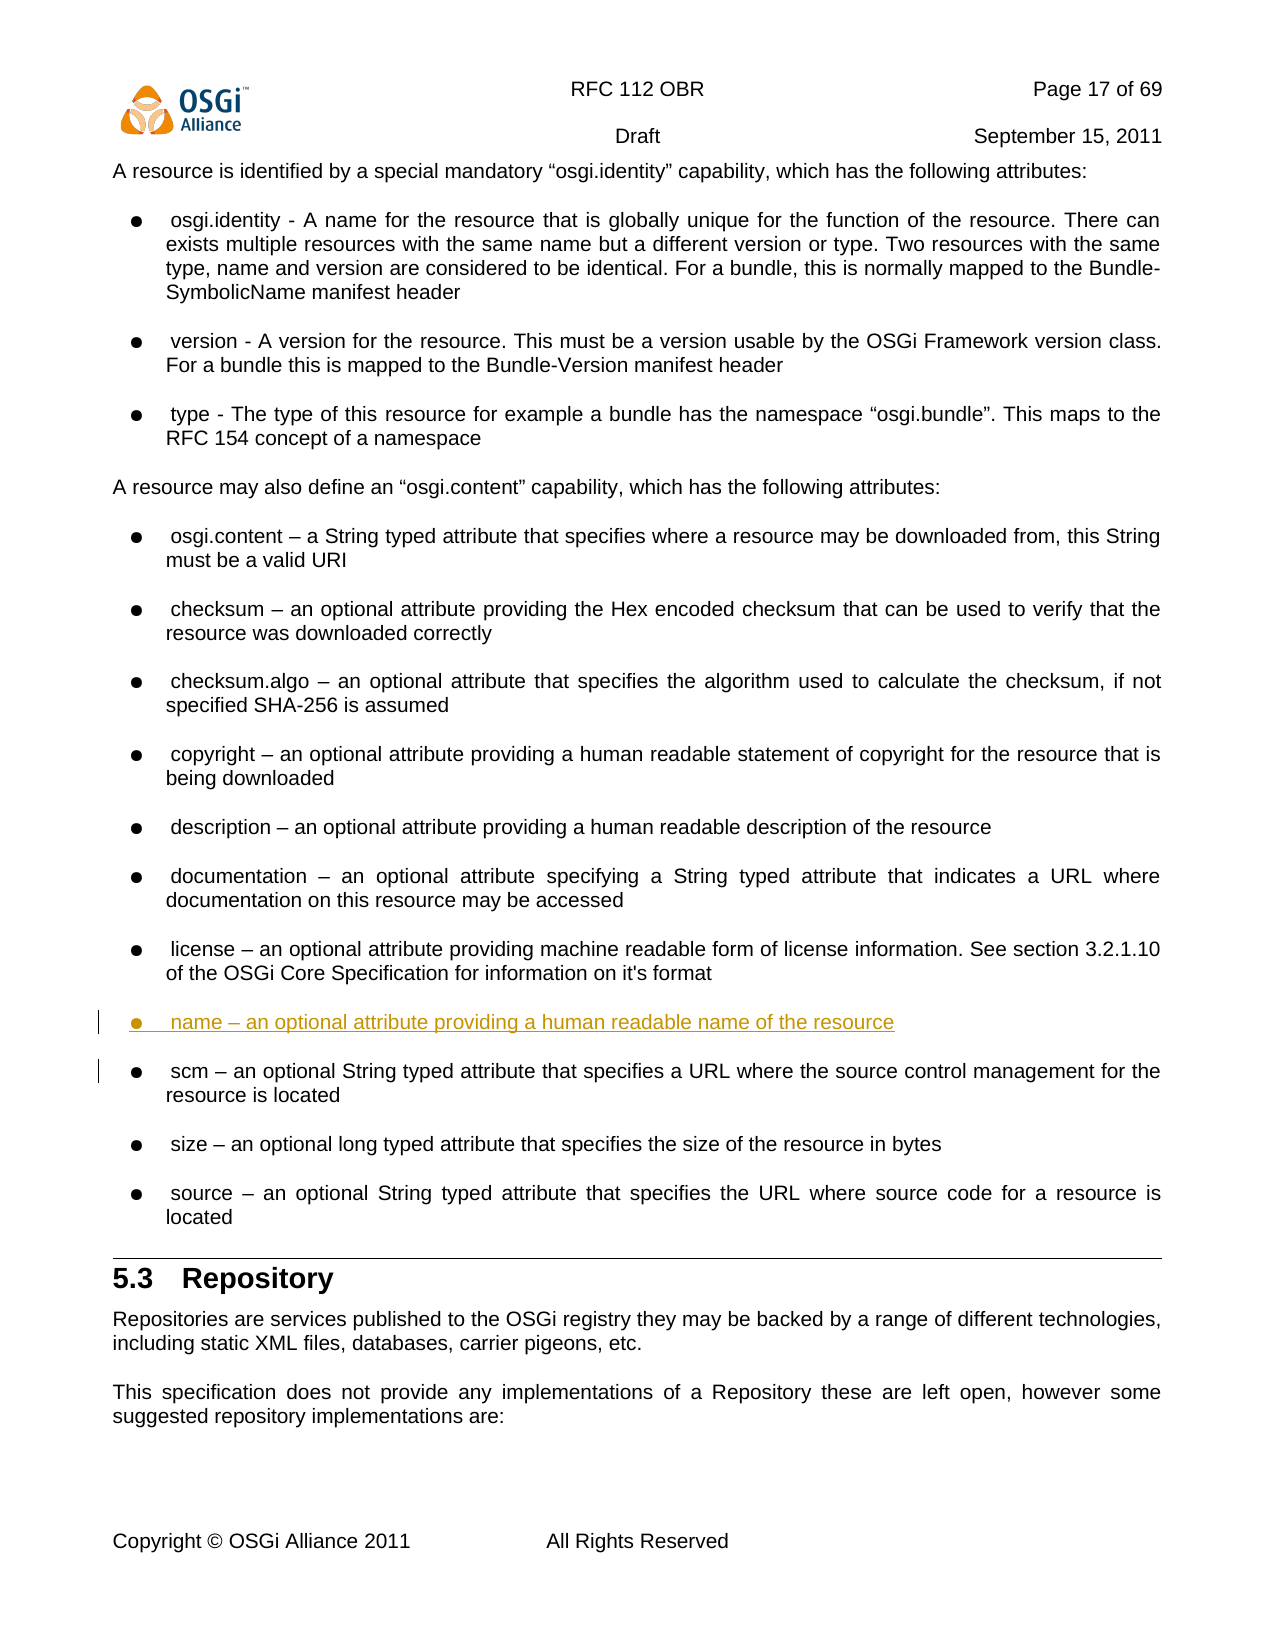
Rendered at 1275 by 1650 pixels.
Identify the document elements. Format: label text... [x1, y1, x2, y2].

picture [113, 78, 257, 142]
list type - The type of this resource for example a bundle has the namespace “osgi.bundle”. This maps to the RFC 154 concept of a namespace [111, 402, 1162, 449]
list description – an optional attribute providing a human readable description of the resource [111, 815, 1162, 839]
list osgi.content – a String typed attribute that specifies where a resource may be downloaded from, this String must be a valid URI [111, 523, 1162, 571]
list checksum.algo – an optional attribute that specifies the algorithm used to calculate the checksum, if not specified SHA-256 is assumed [111, 669, 1162, 717]
text A resource is identified by a special mandatory “osgi.identity” capability, which has the following attributes: [112, 159, 1162, 183]
list checksum – an optional attribute providing the Hex encoded checksum that can be used to verify that the resource was downloaded correctly [111, 596, 1162, 644]
list osgi.identity - A name for the resource that is globally unique for the function of the resource. There can exists multiple resources with the same name but a different version or type. Two resources with the same type, name and version are considered to be identical. For a bundle, this is normally mapped to the Bundle-SymbolicName manifest header [111, 208, 1162, 304]
text A resource may also define an “osgi.content” capability, which has the following attributes: [112, 474, 1162, 498]
list copyright – an optional attribute providing a human readable statement of copyright for the resource that is being downloaded [111, 742, 1162, 790]
text This specification does not provide any implementations of a Repository these are left open, however some suggested repository implementations are: [112, 1380, 1162, 1428]
list scm – an optional String typed attribute that specifies a URL where the source control management for the resource is located [111, 1059, 1162, 1107]
subtitle Repository [112, 1259, 1162, 1294]
list source – an optional String typed attribute that specifies the URL where source code for a resource is located [111, 1181, 1162, 1229]
list license – an optional attribute providing machine readable form of license information. See section 3.2.1.10 of the OSGi Core Specification for information on it's format [111, 937, 1162, 985]
list documentation – an optional attribute specifying a String typed attribute that indicates a URL where documentation on this resource may be accessed [111, 864, 1162, 912]
list size – an optional long typed attribute that specifies the size of the resource in bytes [111, 1132, 1162, 1156]
text Repositories are services published to the OSGi registry they may be backed by a range of different technologies, including static XML files, databases, carrier pigeons, etc. [112, 1307, 1162, 1355]
list name – an optional attribute providing a human readable name of the resource [111, 1010, 1162, 1034]
list version - A version for the resource. This must be a version usable by the OSGi Framework version class. For a bundle this is mapped to the Bundle-Version manifest header [111, 329, 1162, 377]
